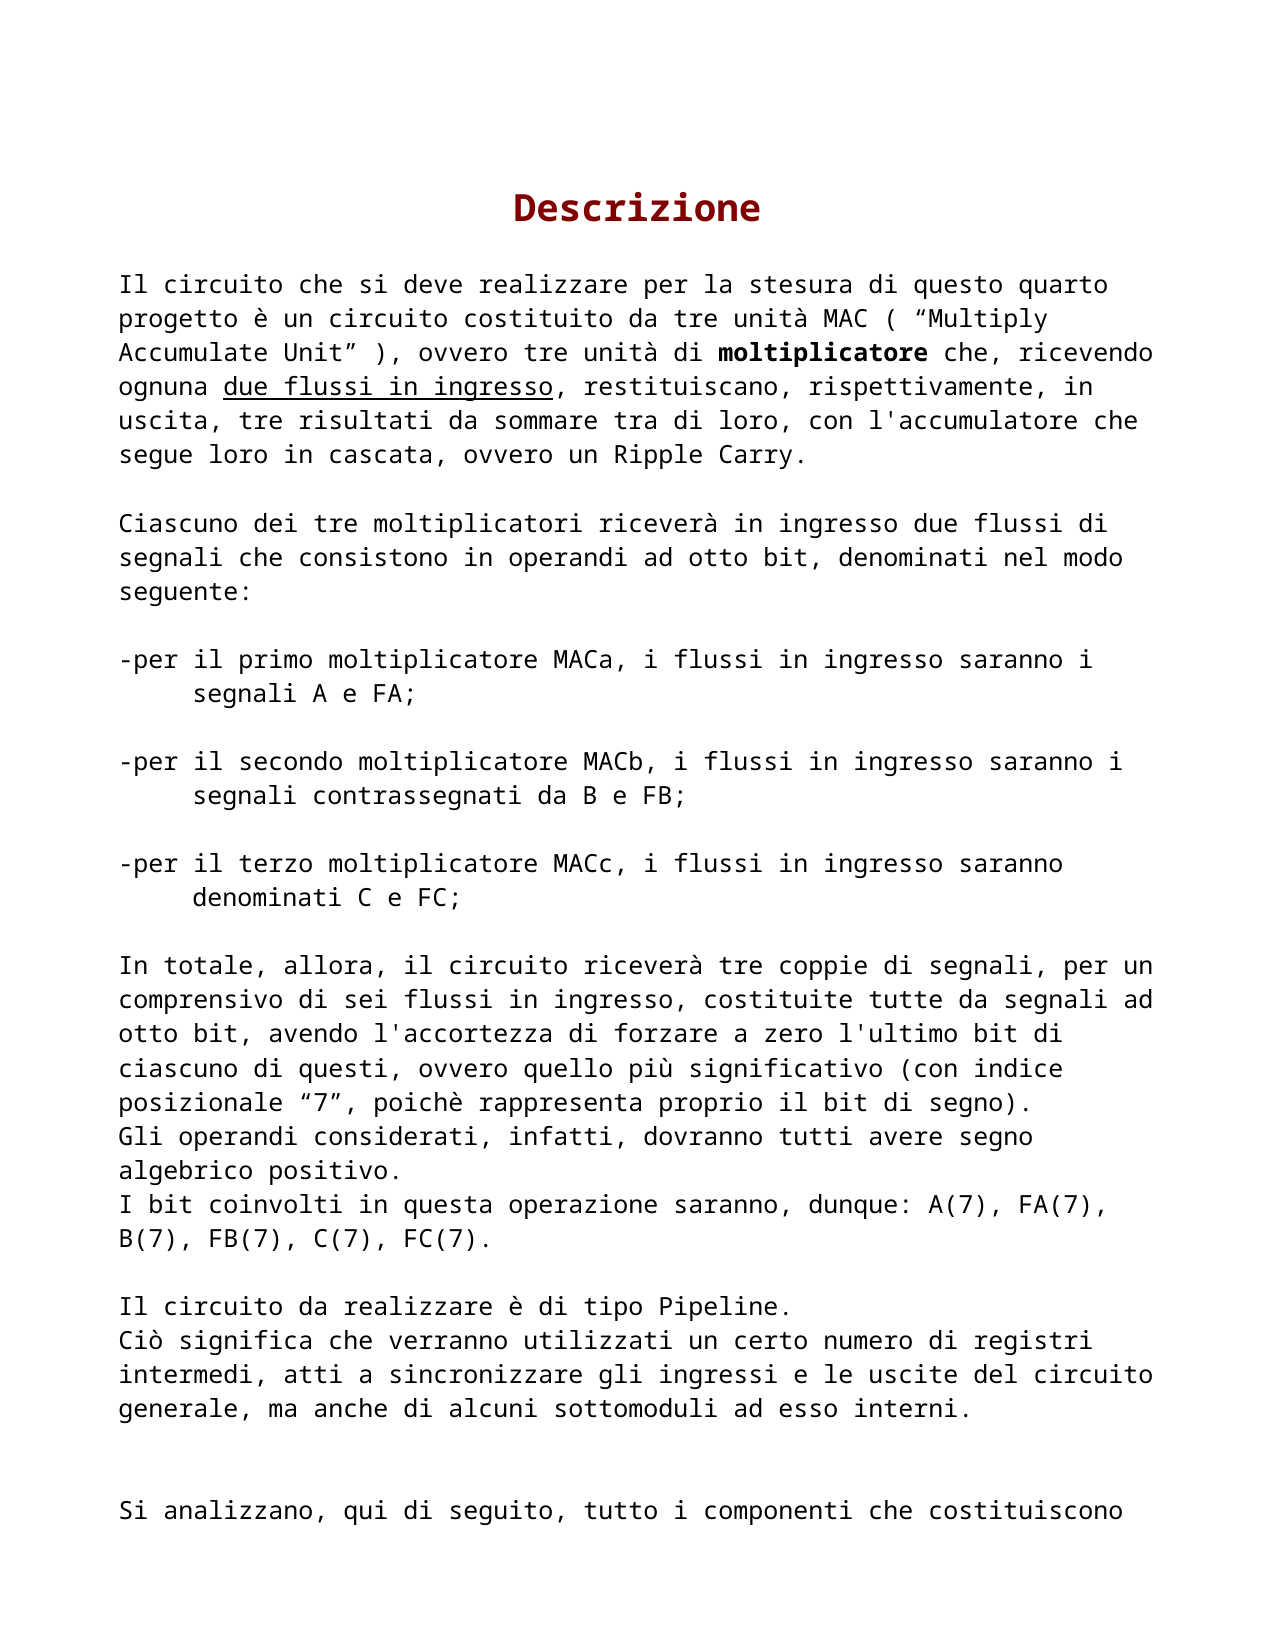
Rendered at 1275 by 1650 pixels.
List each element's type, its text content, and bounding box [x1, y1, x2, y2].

text Il circuito da realizzare è di tipo Pipeline. [118, 1289, 1157, 1323]
text Il circuito che si deve realizzare per la stesura di questo quarto progetto è un circuito costituito da tre unità MAC ( “Multiply Accumulate Unit” ), ovvero tre unità di moltiplicatore che, ricevendo ognuna due flussi in ingresso, restituiscano, rispettivamente, in uscita, tre risultati da sommare tra di loro, con l'accumulatore che segue loro in cascata, ovvero un Ripple Carry. [118, 267, 1157, 471]
text Ciò significa che verranno utilizzati un certo numero di registri intermedi, atti a sincronizzare gli ingressi e le uscite del circuito generale, ma anche di alcuni sottomoduli ad esso interni. [118, 1323, 1157, 1425]
text Si analizzano, qui di seguito, tutto i componenti che costituiscono [118, 1493, 1157, 1527]
text Descrizione [118, 182, 1157, 233]
text I bit coinvolti in questa operazione saranno, dunque: A(7), FA(7), B(7), FB(7), C(7), FC(7). [118, 1186, 1157, 1254]
text In totale, allora, il circuito riceverà tre coppie di segnali, per un comprensivo di sei flussi in ingresso, costituite tutte da segnali ad otto bit, avendo l'accortezza di forzare a zero l'ultimo bit di ciascuno di questi, ovvero quello più significativo (con indice posizionale “7”, poichè rappresenta proprio il bit di segno). [118, 948, 1157, 1118]
text -per il secondo moltiplicatore MACb, i flussi in ingresso saranno i segnali contrassegnati da B e FB; [118, 744, 1157, 812]
text Ciascuno dei tre moltiplicatori riceverà in ingresso due flussi di segnali che consistono in operandi ad otto bit, denominati nel modo seguente: [118, 505, 1157, 607]
text Gli operandi considerati, infatti, dovranno tutti avere segno algebrico positivo. [118, 1118, 1157, 1186]
text -per il terzo moltiplicatore MACc, i flussi in ingresso saranno denominati C e FC; [118, 846, 1157, 914]
text -per il primo moltiplicatore MACa, i flussi in ingresso saranno i segnali A e FA; [118, 641, 1157, 709]
